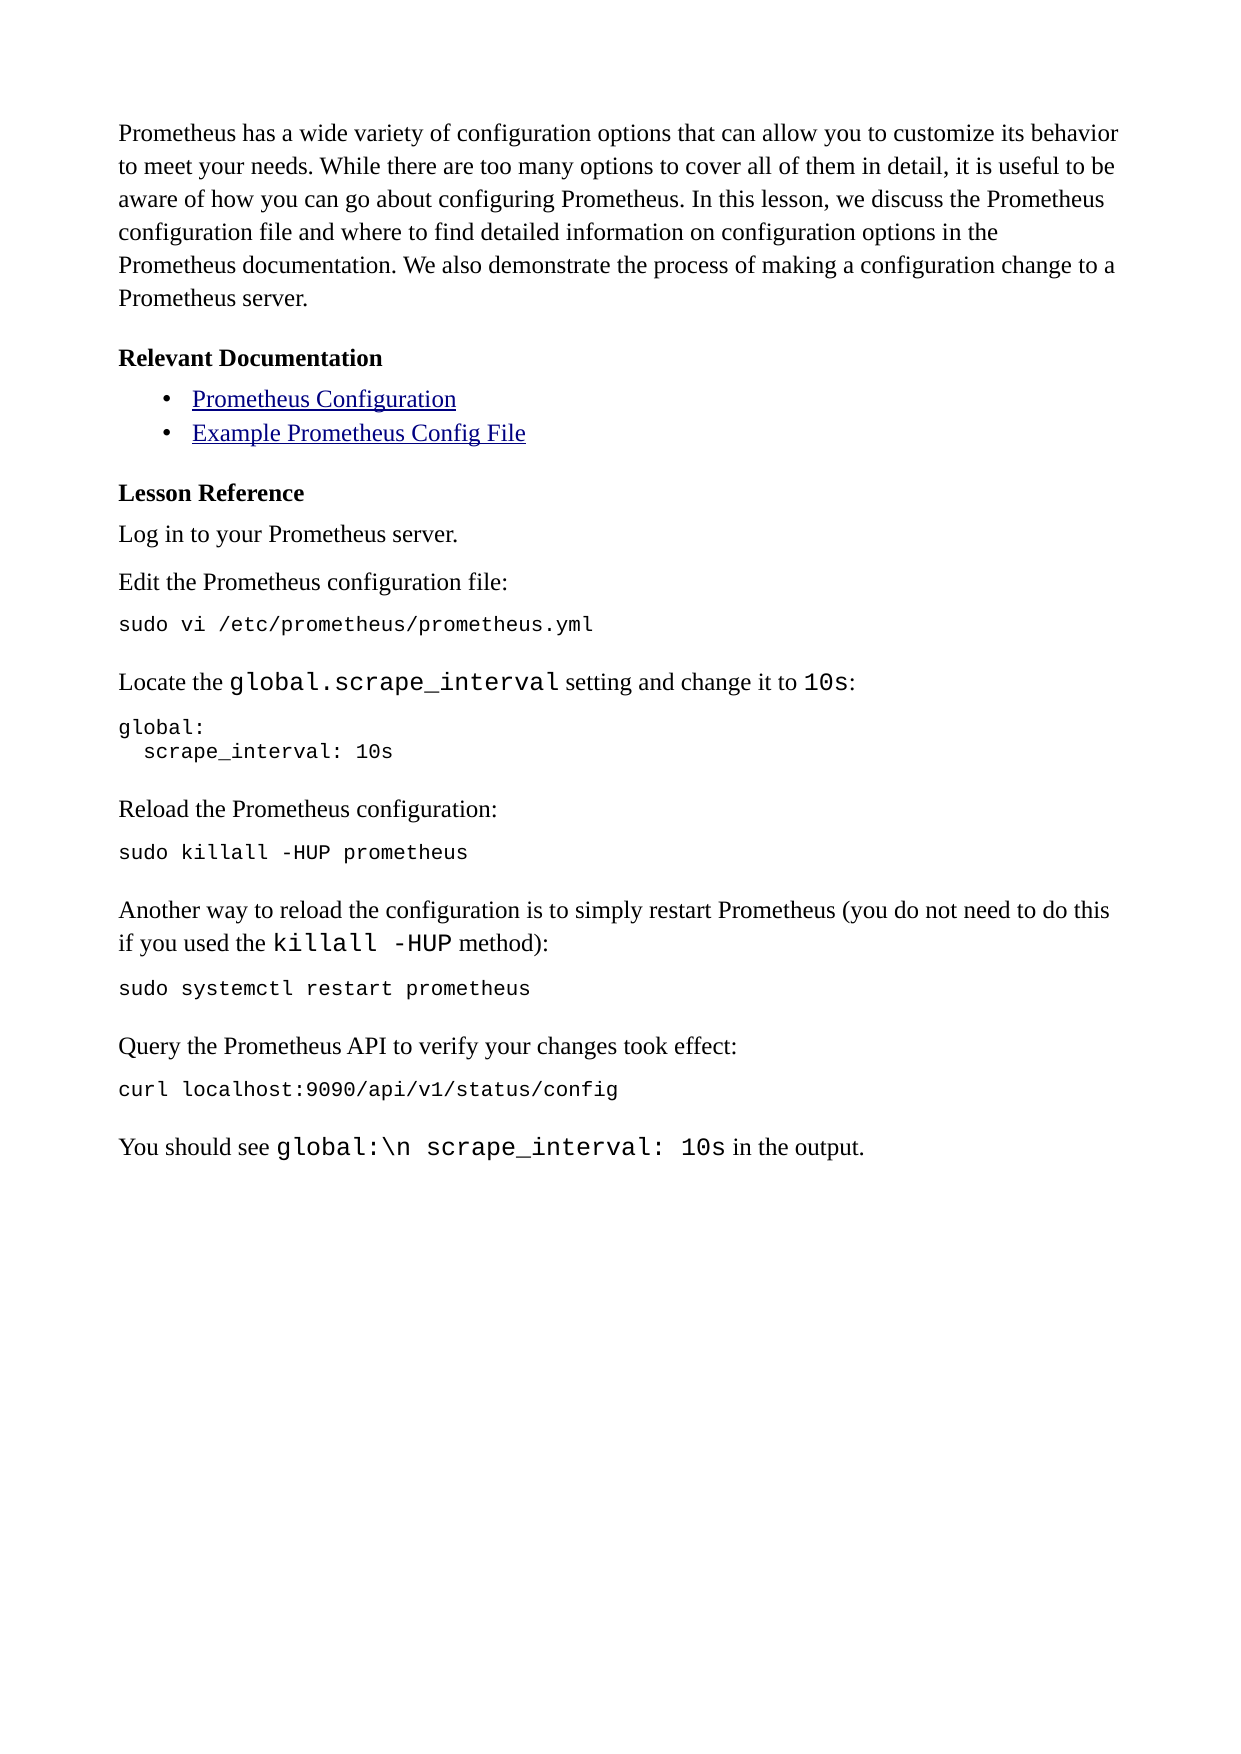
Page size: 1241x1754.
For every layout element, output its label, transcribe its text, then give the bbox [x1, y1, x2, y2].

text curl localhost:9090/api/v1/status/config [118, 1078, 1122, 1102]
subtitle Relevant Documentation [118, 343, 1122, 372]
text Another way to reload the configuration is to simply restart Prometheus (you do not need to do this if you used the killall -HUP method): [118, 895, 1122, 959]
text Log in to your Prometheus server. [118, 519, 1122, 548]
text sudo systemctl restart prometheus [118, 978, 1122, 1001]
text scrape_interval: 10s [118, 741, 1122, 764]
text global: [118, 717, 1122, 741]
text sudo killall -HUP prometheus [118, 842, 1122, 865]
text Locate the global.scrape_interval setting and change it to 10s: [118, 667, 1122, 698]
text Query the Prometheus API to verify your changes took effect: [118, 1031, 1122, 1060]
text Reload the Prometheus configuration: [118, 794, 1122, 823]
text sudo vi /etc/prometheus/prometheus.yml [118, 614, 1122, 638]
text You should see global:\n scrape_interval: 10s in the output. [118, 1132, 1122, 1162]
list Prometheus Configuration [162, 384, 1122, 413]
subtitle Lesson Reference [118, 478, 1122, 506]
text Prometheus has a wide variety of configuration options that can allow you to customize its behavior to meet your needs. While there are too many options to cover all of them in detail, it is useful to be aware of how you can go about configuring Prometheus. In this lesson, we discuss the Prometheus configuration file and where to find detailed information on configuration options in the Prometheus documentation. We also demonstrate the process of making a configuration change to a Prometheus server. [118, 118, 1122, 312]
list Example Prometheus Config File [162, 418, 1122, 446]
text Edit the Prometheus configuration file: [118, 567, 1122, 595]
